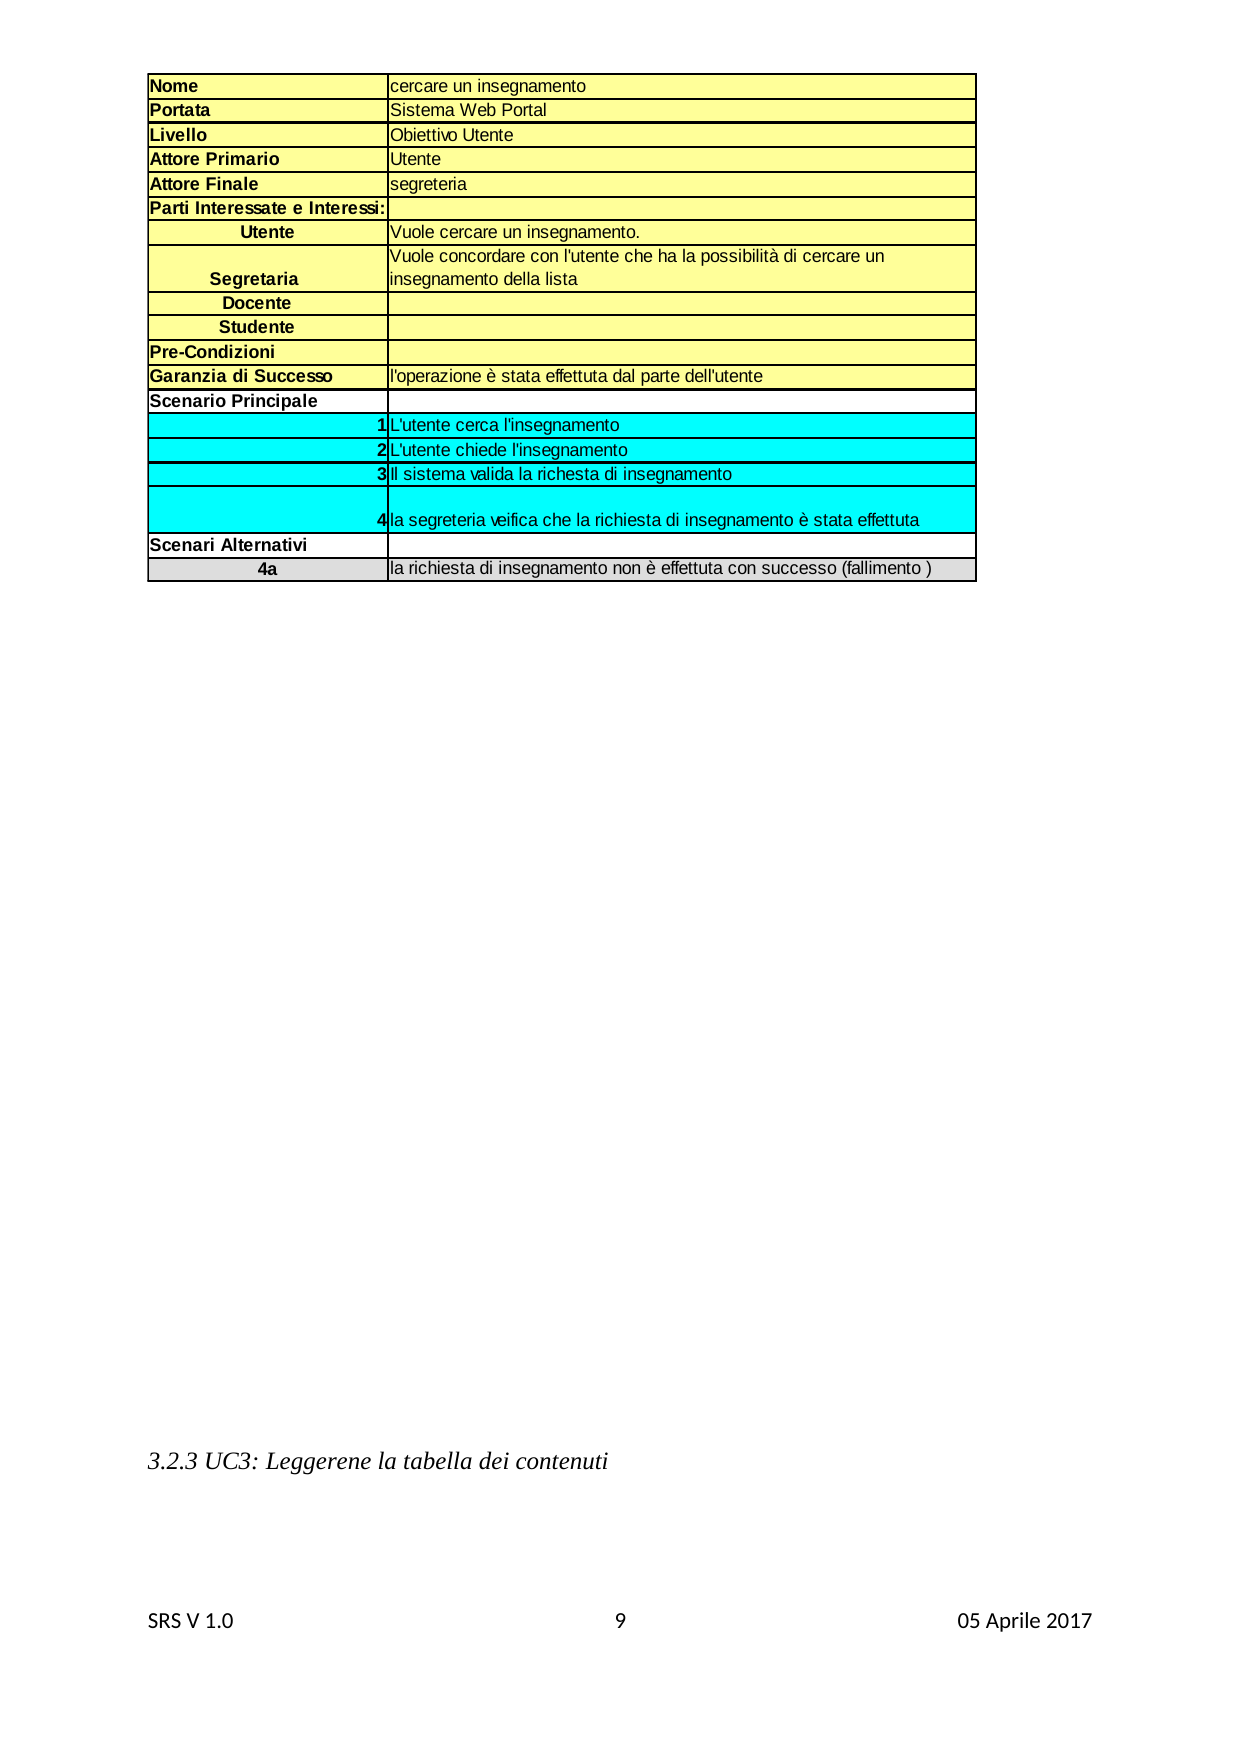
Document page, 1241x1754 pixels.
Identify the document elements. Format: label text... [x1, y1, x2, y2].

subtitle 3.2.3 UC3: Leggerene la tabella dei contenuti [148, 1446, 1093, 1475]
